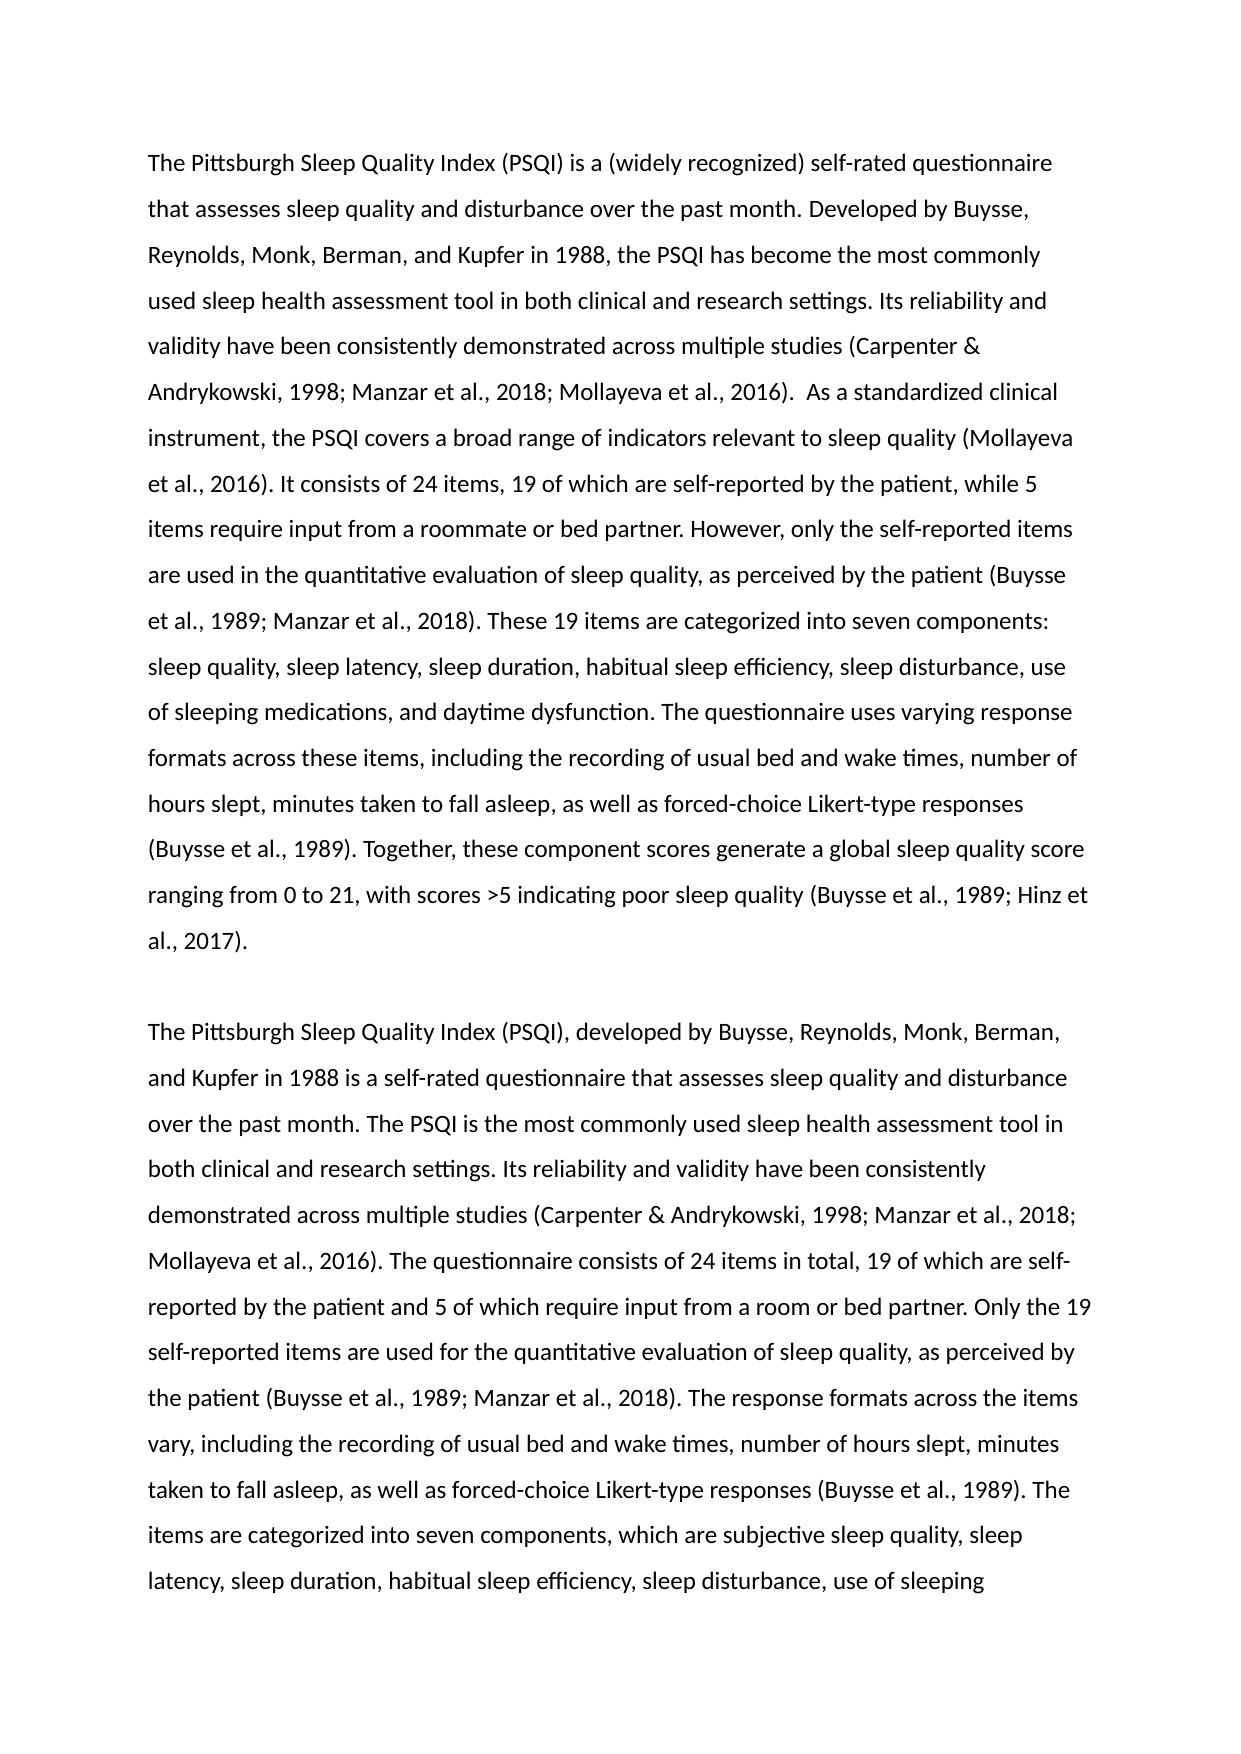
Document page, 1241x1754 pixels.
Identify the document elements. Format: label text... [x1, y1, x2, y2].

text The Pittsburgh Sleep Quality Index (PSQI) is a (widely recognized) self-rated questionnaire that assesses sleep quality and disturbance over the past month. Developed by Buysse, Reynolds, Monk, Berman, and Kupfer in 1988, the PSQI has become the most commonly used sleep health assessment tool in both clinical and research settings. Its reliability and validity have been consistently demonstrated across multiple studies (Carpenter & Andrykowski, 1998; Manzar et al., 2018; Mollayeva et al., 2016). As a standardized clinical instrument, the PSQI covers a broad range of indicators relevant to sleep quality (Mollayeva et al., 2016). It consists of 24 items, 19 of which are self-reported by the patient, while 5 items require input from a roommate or bed partner. However, only the self-reported items are used in the quantitative evaluation of sleep quality, as perceived by the patient (Buysse et al., 1989; Manzar et al., 2018). These 19 items are categorized into seven components: sleep quality, sleep latency, sleep duration, habitual sleep efficiency, sleep disturbance, use of sleeping medications, and daytime dysfunction. The questionnaire uses varying response formats across these items, including the recording of usual bed and wake times, number of hours slept, minutes taken to fall asleep, as well as forced-choice Likert-type responses (Buysse et al., 1989). Together, these component scores generate a global sleep quality score ranging from 0 to 21, with scores >5 indicating poor sleep quality (Buysse et al., 1989; Hinz et al., 2017). [148, 148, 1093, 956]
text The Pittsburgh Sleep Quality Index (PSQI), developed by Buysse, Reynolds, Monk, Berman, and Kupfer in 1988 is a self-rated questionnaire that assesses sleep quality and disturbance over the past month. The PSQI is the most commonly used sleep health assessment tool in both clinical and research settings. Its reliability and validity have been consistently demonstrated across multiple studies (Carpenter & Andrykowski, 1998; Manzar et al., 2018; Mollayeva et al., 2016). The questionnaire consists of 24 items in total, 19 of which are self-reported by the patient and 5 of which require input from a room or bed partner. Only the 19 self-reported items are used for the quantitative evaluation of sleep quality, as perceived by the patient (Buysse et al., 1989; Manzar et al., 2018). The response formats across the items vary, including the recording of usual bed and wake times, number of hours slept, minutes taken to fall asleep, as well as forced-choice Likert-type responses (Buysse et al., 1989). The items are categorized into seven components, which are subjective sleep quality, sleep latency, sleep duration, habitual sleep efficiency, sleep disturbance, use of sleeping [148, 1016, 1093, 1596]
